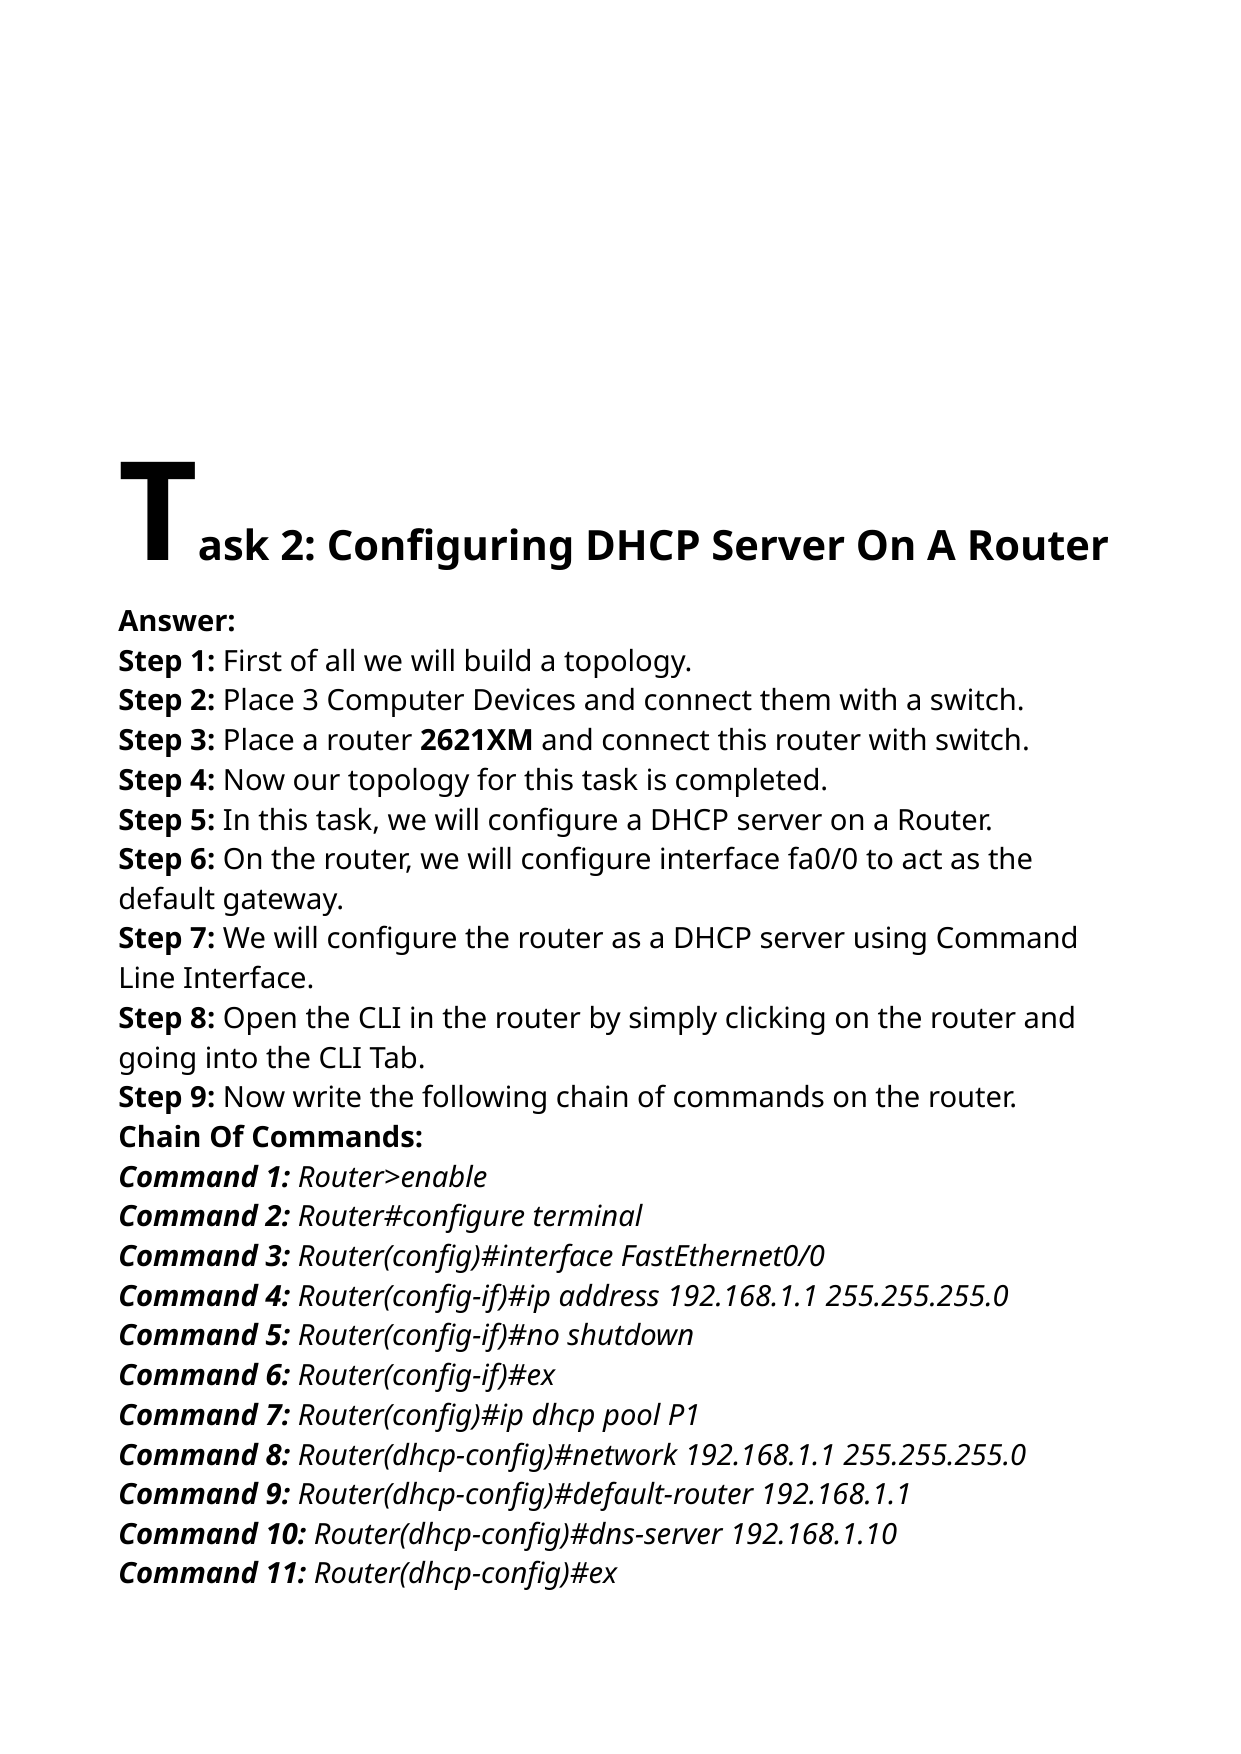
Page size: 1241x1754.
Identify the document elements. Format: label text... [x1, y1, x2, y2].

text Step 6: On the router, we will configure interface fa0/0 to act as the default gateway. [118, 838, 1122, 918]
text Command 2: Router#configure terminal [118, 1196, 1122, 1235]
text Command 8: Router(dhcp-config)#network 192.168.1.1 255.255.255.0 [118, 1434, 1122, 1473]
text Command 9: Router(dhcp-config)#default-router 192.168.1.1 [118, 1473, 1122, 1513]
text Step 9: Now write the following chain of commands on the router. [118, 1077, 1122, 1116]
text Step 7: We will configure the router as a DHCP server using Command Line Interface. [118, 918, 1122, 997]
text Command 4: Router(config-if)#ip address 192.168.1.1 255.255.255.0 [118, 1275, 1122, 1315]
text Command 1: Router>enable [118, 1156, 1122, 1196]
text Task 2: Configuring DHCP Server On A Router [118, 413, 1122, 600]
text Answer: [118, 600, 1122, 640]
text Step 4: Now our topology for this task is completed. [118, 759, 1122, 799]
text Step 1: First of all we will build a topology. [118, 640, 1122, 680]
text Command 5: Router(config-if)#no shutdown [118, 1315, 1122, 1354]
text Command 3: Router(config)#interface FastEthernet0/0 [118, 1235, 1122, 1275]
text Command 10: Router(dhcp-config)#dns-server 192.168.1.10 [118, 1513, 1122, 1553]
text Step 5: In this task, we will configure a DHCP server on a Router. [118, 799, 1122, 838]
text Chain Of Commands: [118, 1116, 1122, 1156]
text Step 3: Place a router 2621XM and connect this router with switch. [118, 719, 1122, 759]
text Command 6: Router(config-if)#ex [118, 1354, 1122, 1394]
text Step 8: Open the CLI in the router by simply clicking on the router and going into the CLI Tab. [118, 997, 1122, 1077]
text Command 11: Router(dhcp-config)#ex [118, 1553, 1122, 1592]
text Step 2: Place 3 Computer Devices and connect them with a switch. [118, 680, 1122, 719]
text Command 7: Router(config)#ip dhcp pool P1 [118, 1394, 1122, 1434]
